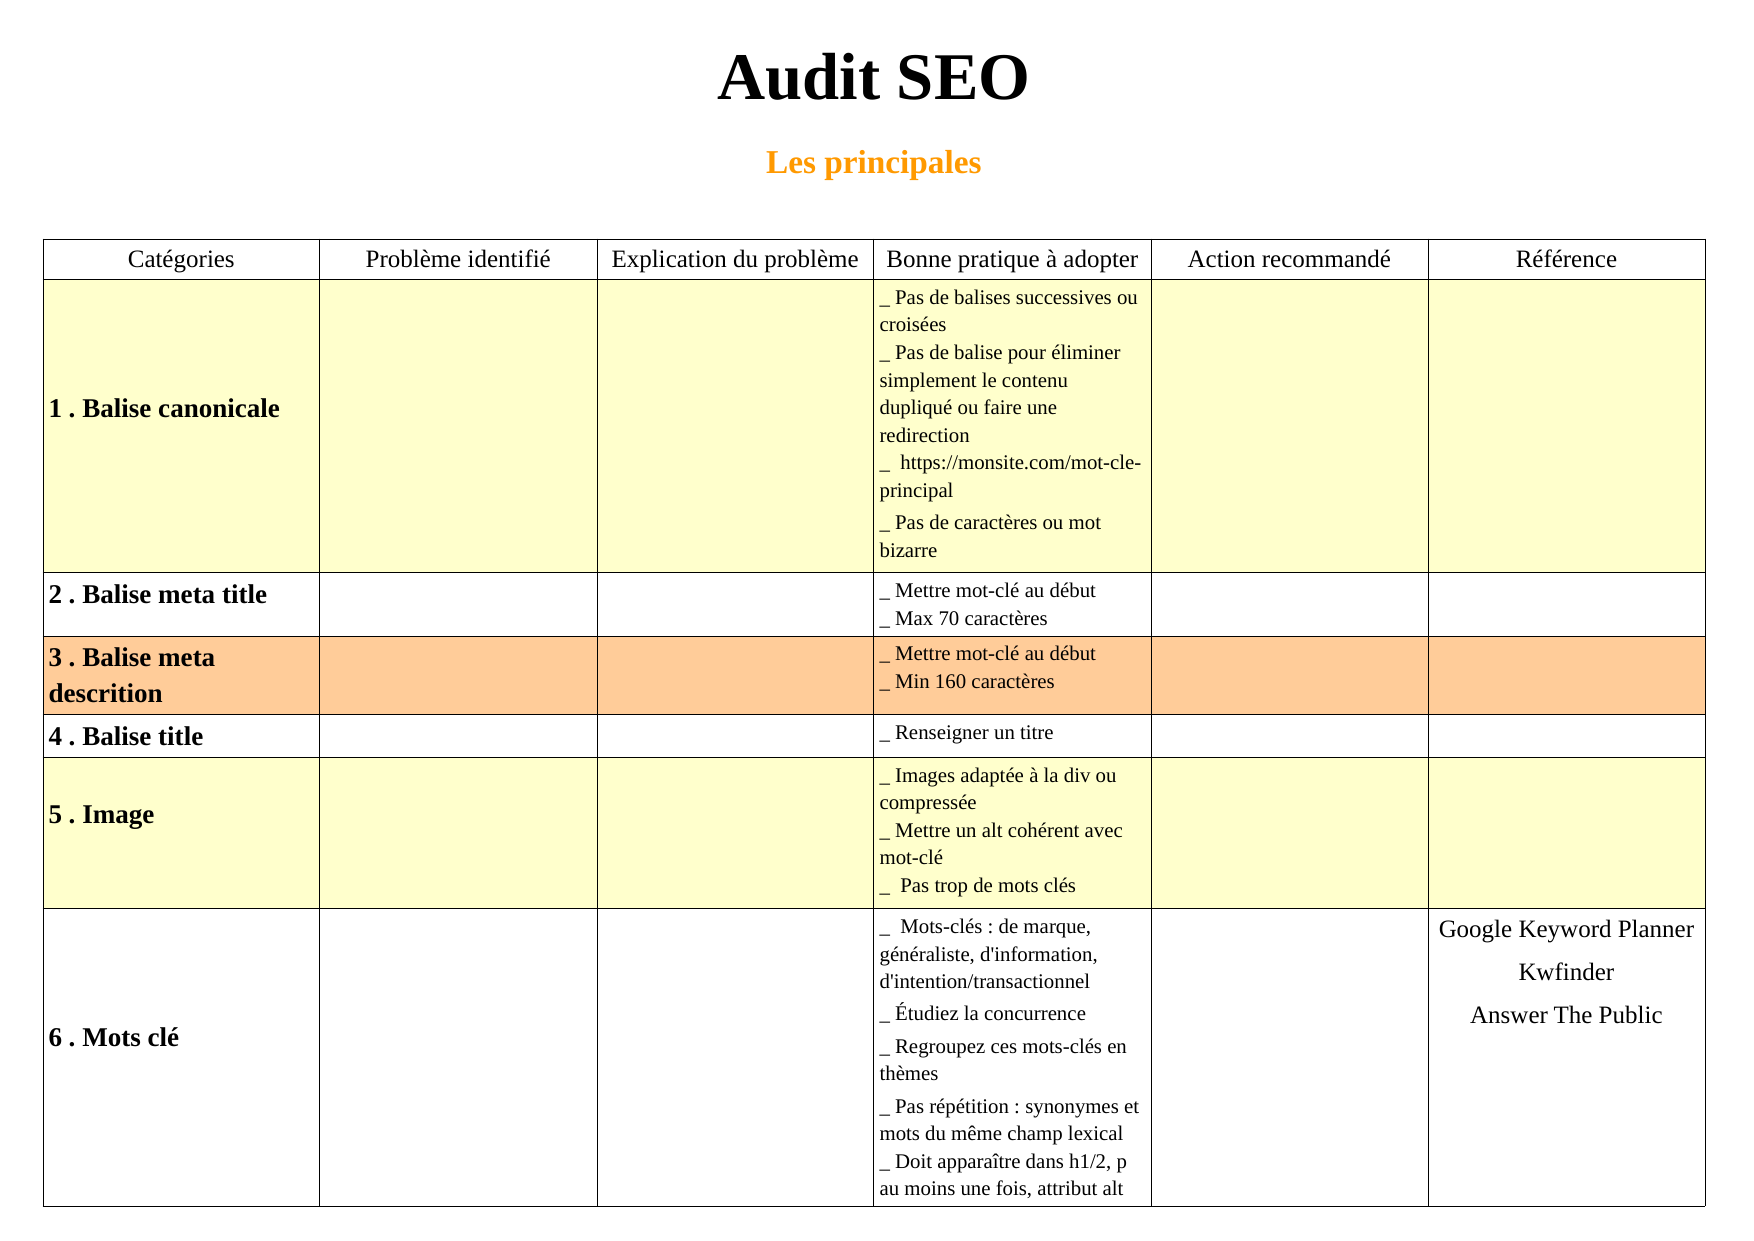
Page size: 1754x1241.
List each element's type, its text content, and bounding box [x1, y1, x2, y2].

table_header Référence [1429, 240, 1705, 279]
table_header Explication du problème [598, 240, 873, 279]
table_cell _ Pas de balises successives ou croisées _ Pas de balise pour éliminer simplement le contenu dupliqué ou faire une redirection _ https://monsite.com/mot-cle-principal _ Pas de caractères ou mot bizarre [874, 280, 1151, 572]
table_cell [1429, 280, 1705, 572]
table_header Catégories [44, 240, 319, 279]
table_cell 3 . Balise meta descrition [44, 637, 319, 714]
table_cell [1152, 715, 1428, 757]
table_cell [1152, 637, 1428, 714]
table_cell [320, 637, 597, 714]
table_cell [598, 715, 873, 757]
table_cell _ Mettre mot-clé au début _ Max 70 caractères [874, 573, 1151, 636]
table_cell [320, 715, 597, 757]
table_cell 5 . Image [44, 758, 319, 908]
table_header Problème identifié [320, 240, 597, 279]
table_cell [598, 758, 873, 908]
table_cell [320, 758, 597, 908]
table_cell [1152, 909, 1428, 1206]
table_cell [1429, 573, 1705, 636]
table_cell [598, 280, 873, 572]
table_cell [598, 637, 873, 714]
table_cell [320, 909, 597, 1206]
table_cell [1429, 715, 1705, 757]
table_cell [1152, 573, 1428, 636]
table_cell [1429, 637, 1705, 714]
table_cell _ Images adaptée à la div ou compressée _ Mettre un alt cohérent avec mot-clé _ Pas trop de mots clés [874, 758, 1151, 908]
text Les principales [43, 143, 1705, 181]
table_cell [320, 280, 597, 572]
table_header Bonne pratique à adopter [874, 240, 1151, 279]
table_cell [1152, 280, 1428, 572]
table_cell _ Renseigner un titre [874, 715, 1151, 757]
table_header Action recommandé [1152, 240, 1428, 279]
table_cell _ Mettre mot-clé au début _ Min 160 caractères [874, 637, 1151, 714]
table_cell [598, 573, 873, 636]
table_cell _ Mots-clés : de marque, généraliste, d'information, d'intention/transactionnel _ Étudiez la concurrence _ Regroupez ces mots-clés en thèmes _ Pas répétition : synonymes et mots du même champ lexical _ Doit apparaître dans h1/2, p au moins une fois, attribut alt [874, 909, 1151, 1206]
table_cell [1152, 758, 1428, 908]
table_cell 6 . Mots clé [44, 909, 319, 1206]
table_cell 2 . Balise meta title [44, 573, 319, 636]
table_cell [598, 909, 873, 1206]
table_cell Google Keyword Planner Kwfinder Answer The Public [1429, 909, 1705, 1206]
table_cell [1429, 758, 1705, 908]
table_cell 1 . Balise canonicale [44, 280, 319, 572]
table_cell [320, 573, 597, 636]
text Audit SEO [43, 37, 1705, 114]
table_cell 4 . Balise title [44, 715, 319, 757]
